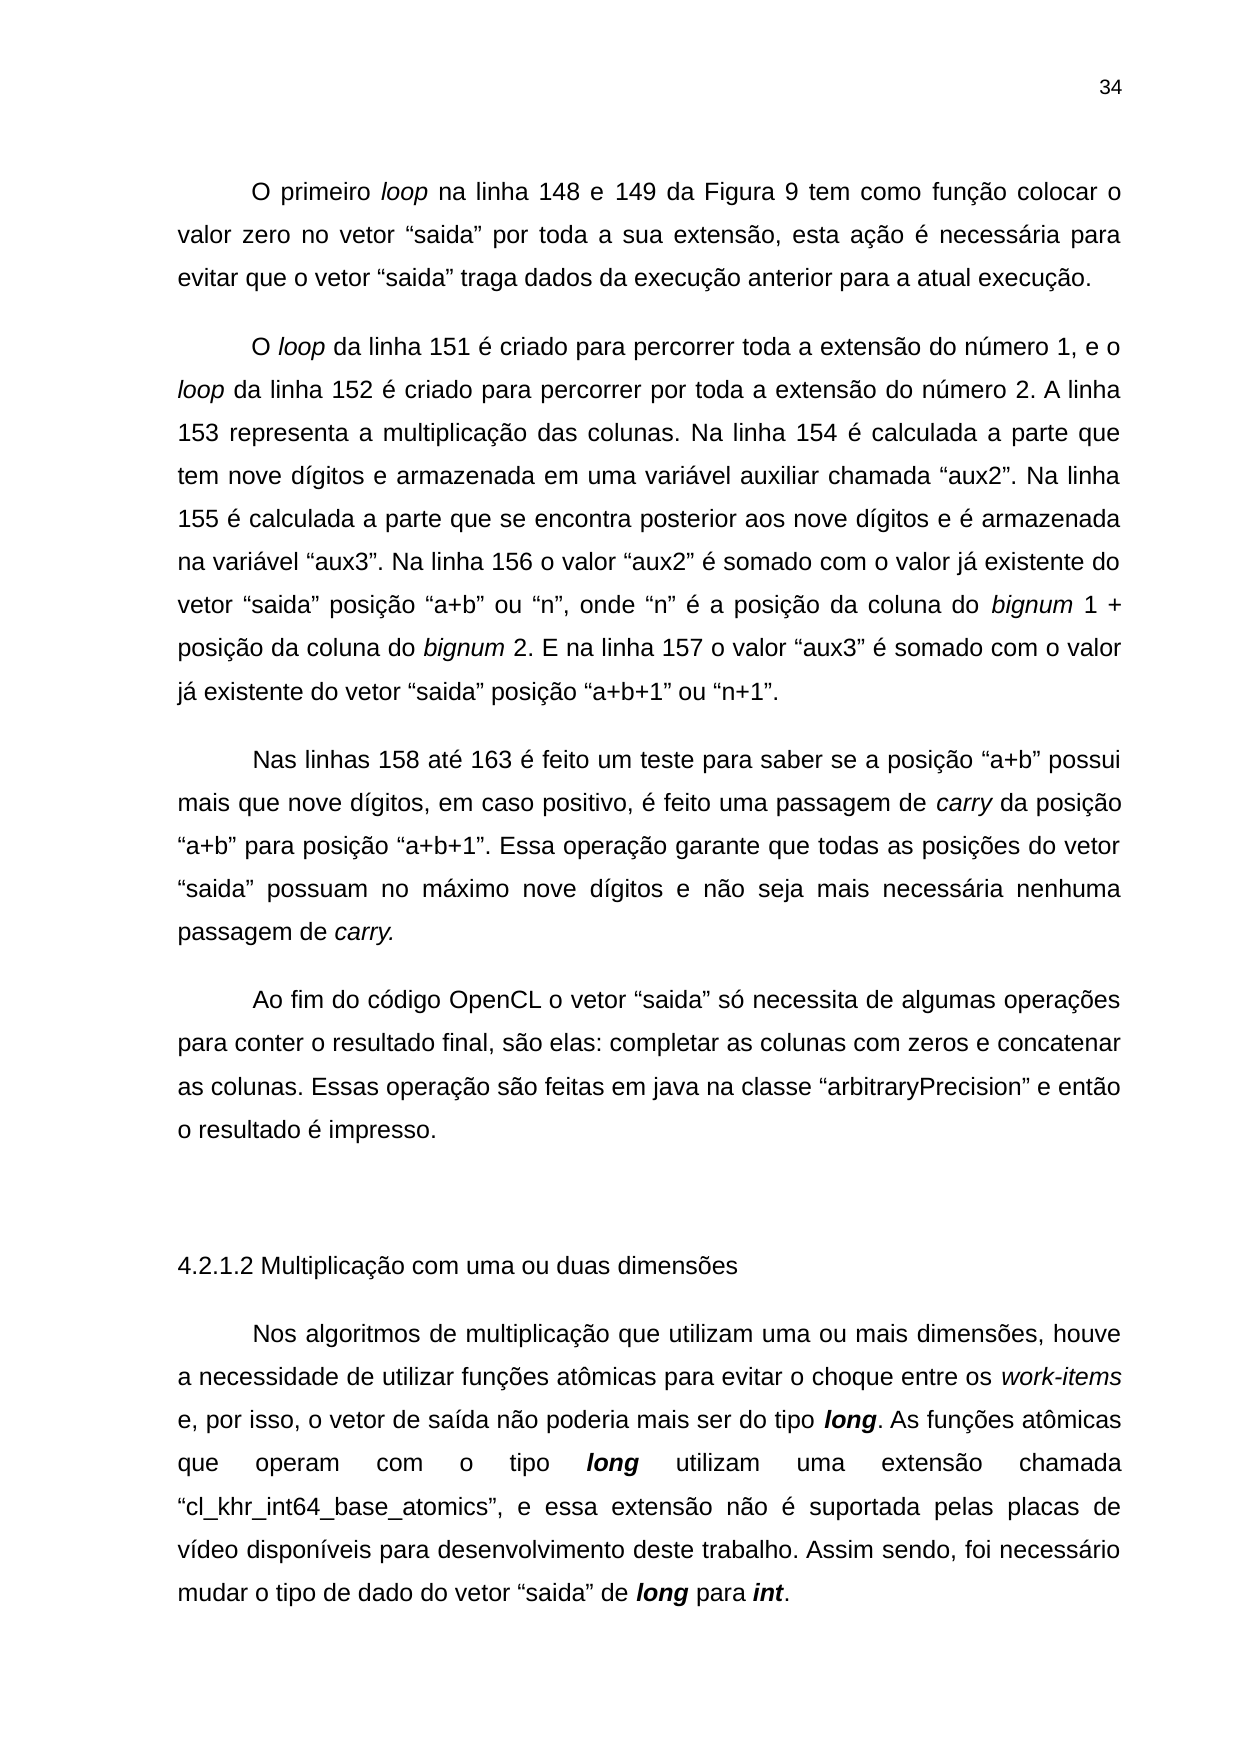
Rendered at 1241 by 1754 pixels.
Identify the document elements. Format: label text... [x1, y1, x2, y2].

text Ao fim do código OpenCL o vetor “saida” só necessita de algumas operações para conter o resultado final, são elas: completar as colunas com zeros e concatenar as colunas. Essas operação são feitas em java na classe “arbitraryPrecision” e então o resultado é impresso. [177, 985, 1122, 1143]
text Nas linhas 158 até 163 é feito um teste para saber se a posição “a+b” possui mais que nove dígitos, em caso positivo, é feito uma passagem de carry da posição “a+b” para posição “a+b+1”. Essa operação garante que todas as posições do vetor “saida” possuam no máximo nove dígitos e não seja mais necessária nenhuma passagem de carry. [177, 745, 1122, 946]
text Nos algoritmos de multiplicação que utilizam uma ou mais dimensões, houve a necessidade de utilizar funções atômicas para evitar o choque entre os work-items e, por isso, o vetor de saída não poderia mais ser do tipo long. As funções atômicas que operam com o tipo long utilizam uma extensão chamada “cl_khr_int64_base_atomics”, e essa extensão não é suportada pelas placas de vídeo disponíveis para desenvolvimento deste trabalho. Assim sendo, foi necessário mudar o tipo de dado do vetor “saida” de long para int. [177, 1319, 1122, 1607]
subtitle 4.2.1.2 Multiplicação com uma ou duas dimensões [177, 1251, 1122, 1280]
text O primeiro loop na linha 148 e 149 da Figura 9 tem como função colocar o valor zero no vetor “saida” por toda a sua extensão, esta ação é necessária para evitar que o vetor “saida” traga dados da execução anterior para a atual execução. [177, 177, 1122, 292]
text O loop da linha 151 é criado para percorrer toda a extensão do número 1, e o loop da linha 152 é criado para percorrer por toda a extensão do número 2. A linha 153 representa a multiplicação das colunas. Na linha 154 é calculada a parte que tem nove dígitos e armazenada em uma variável auxiliar chamada “aux2”. Na linha 155 é calculada a parte que se encontra posterior aos nove dígitos e é armazenada na variável “aux3”. Na linha 156 o valor “aux2” é somado com o valor já existente do vetor “saida” posição “a+b” ou “n”, onde “n” é a posição da coluna do bignum 1 + posição da coluna do bignum 2. E na linha 157 o valor “aux3” é somado com o valor já existente do vetor “saida” posição “a+b+1” ou “n+1”. [177, 332, 1122, 705]
